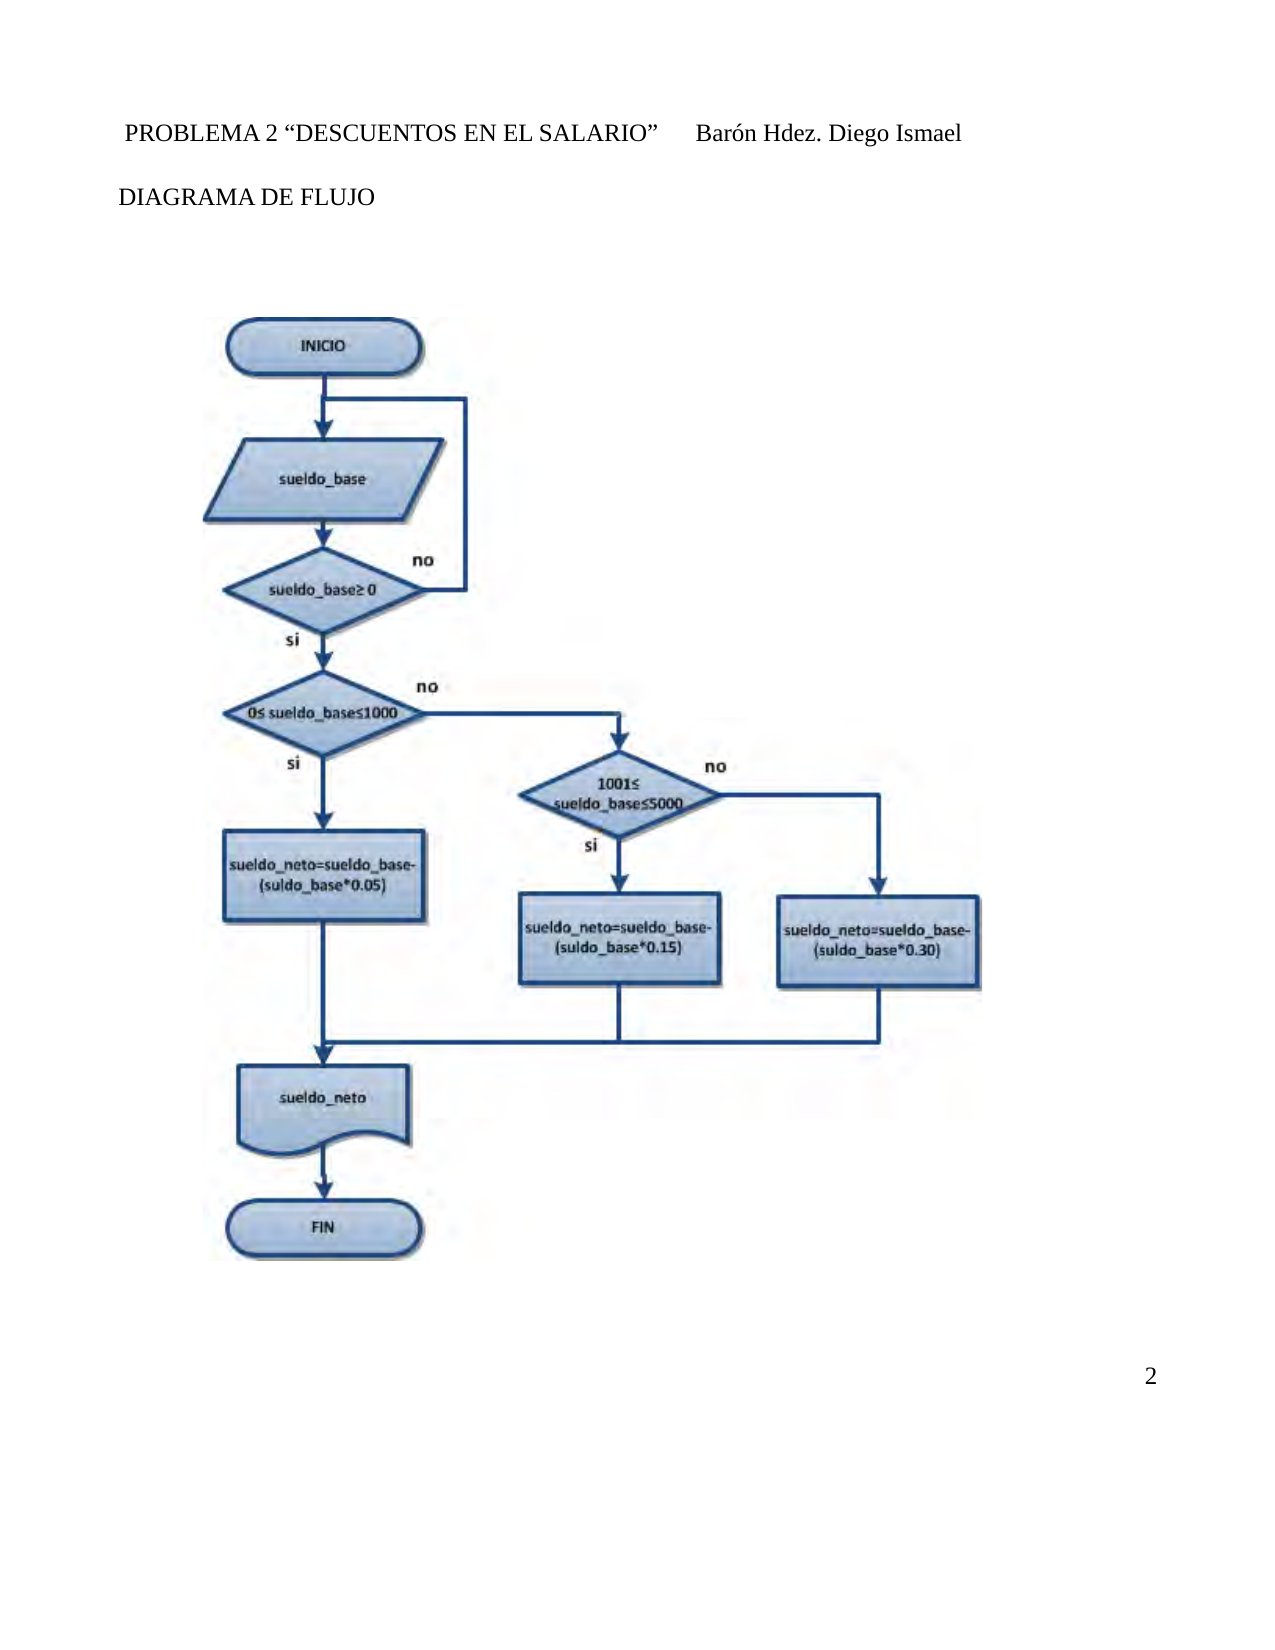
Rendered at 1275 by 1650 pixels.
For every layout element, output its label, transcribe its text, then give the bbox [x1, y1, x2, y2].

text DIAGRAMA DE FLUJO [118, 182, 1157, 211]
text 2 [118, 1361, 1157, 1390]
picture [202, 317, 983, 1261]
